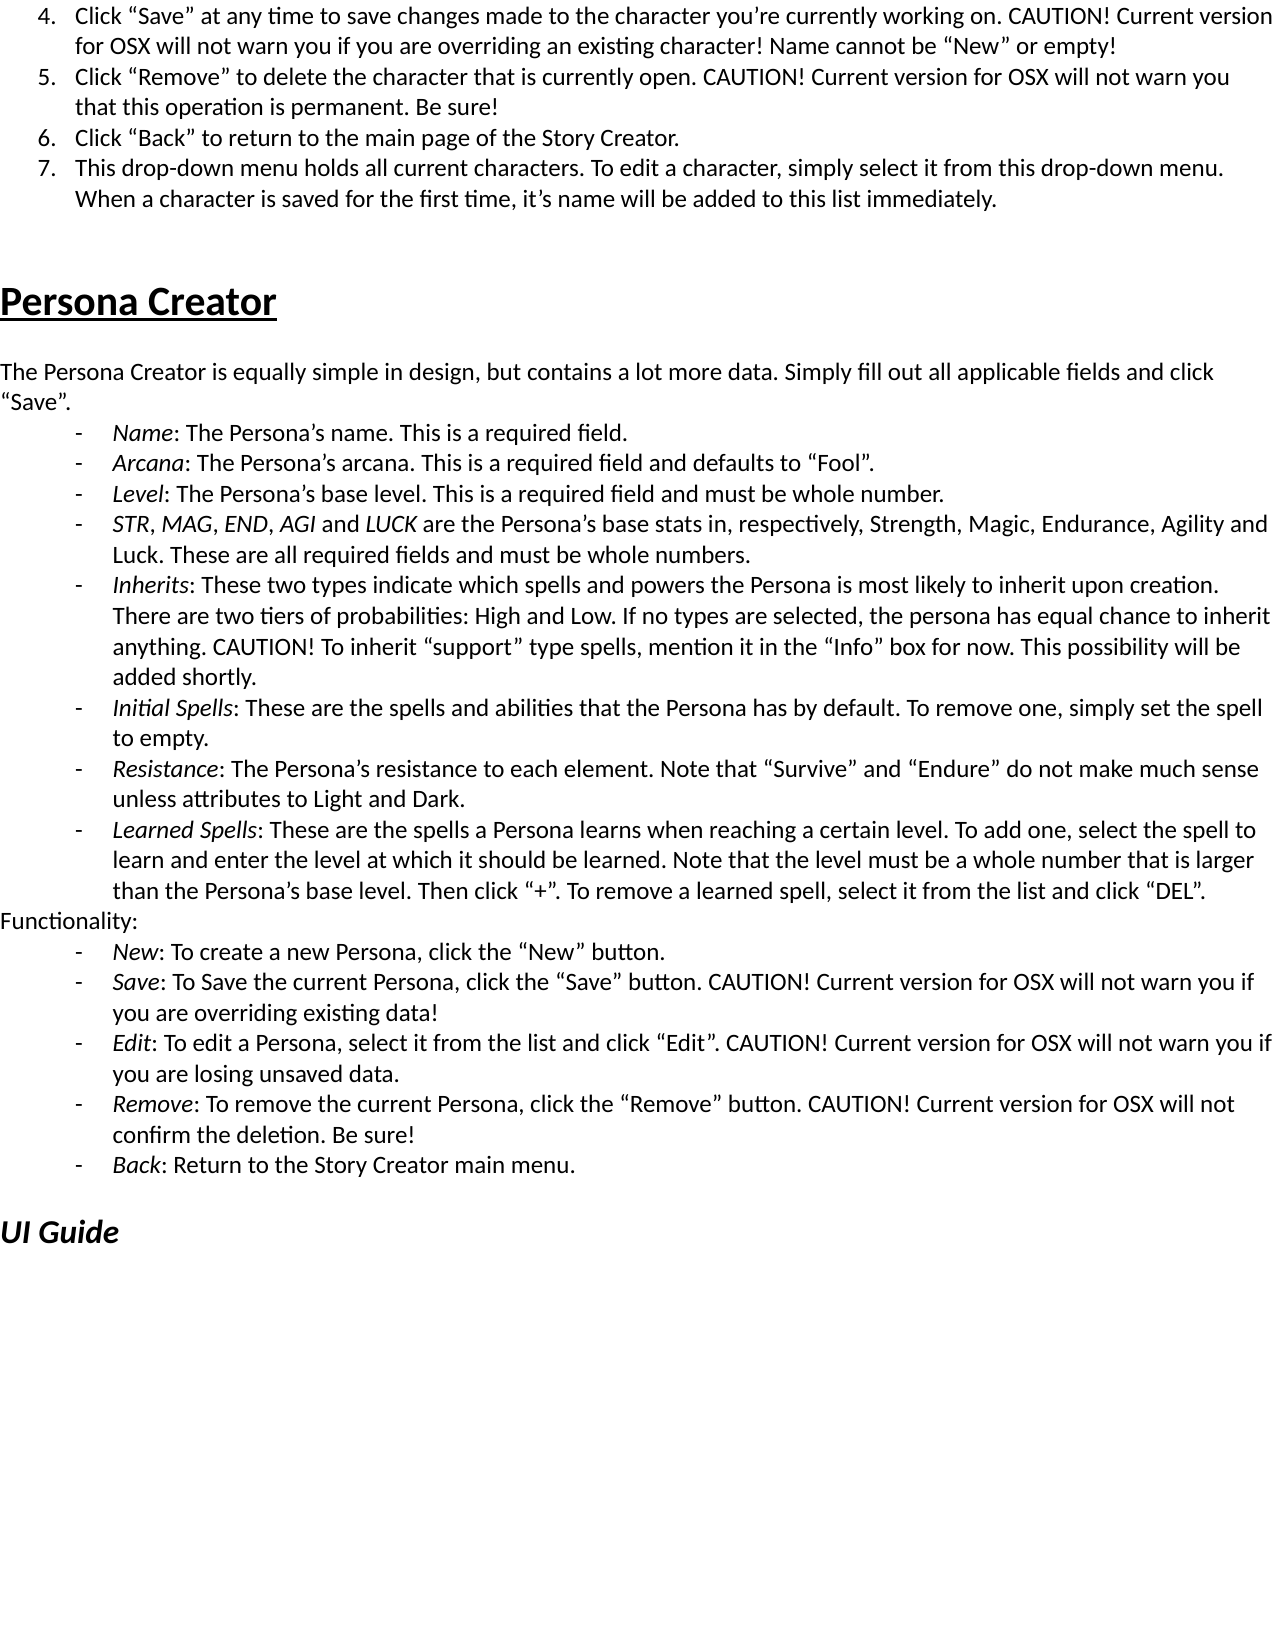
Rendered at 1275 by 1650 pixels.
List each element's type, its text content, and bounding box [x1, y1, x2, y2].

text The Persona Creator is equally simple in design, but contains a lot more data. Simply fill out all applicable fields and click “Save”. [0, 356, 1275, 417]
list Initial Spells: These are the spells and abilities that the Persona has by default. To remove one, simply set the spell to empty. [75, 692, 1275, 753]
list Edit: To edit a Persona, select it from the list and click “Edit”. CAUTION! Current version for OSX will not warn you if you are losing unsaved data. [75, 1027, 1275, 1088]
list STR, MAG, END, AGI and LUCK are the Persona’s base stats in, respectively, Strength, Magic, Endurance, Agility and Luck. These are all required fields and must be whole numbers. [75, 509, 1275, 570]
list Name: The Persona’s name. This is a required field. [75, 417, 1275, 448]
text UI Guide [0, 1211, 1275, 1251]
list When a character is saved for the first time, it’s name will be added to this list immediately. [75, 183, 1275, 214]
list Click “Back” to return to the main page of the Story Creator. [37, 122, 1275, 153]
list Resistance: The Persona’s resistance to each element. Note that “Survive” and “Endure” do not make much sense unless attributes to Light and Dark. [75, 753, 1275, 814]
list Remove: To remove the current Persona, click the “Remove” button. CAUTION! Current version for OSX will not confirm the deletion. Be sure! [75, 1088, 1275, 1149]
list Click “Remove” to delete the character that is currently open. CAUTION! Current version for OSX will not warn you that this operation is permanent. Be sure! [37, 61, 1275, 122]
list Back: Return to the Story Creator main menu. [75, 1149, 1275, 1180]
list This drop-down menu holds all current characters. To edit a character, simply select it from this drop-down menu. [37, 153, 1275, 183]
list Inherits: These two types indicate which spells and powers the Persona is most likely to inherit upon creation. There are two tiers of probabilities: High and Low. If no types are selected, the persona has equal chance to inherit anything. CAUTION! To inherit “support” type spells, mention it in the “Info” box for now. This possibility will be added shortly. [75, 570, 1275, 692]
list New: To create a new Persona, click the “New” button. [75, 936, 1275, 966]
text Persona Creator [0, 275, 1275, 326]
text Functionality: [0, 905, 1275, 936]
list Arcana: The Persona’s arcana. This is a required field and defaults to “Fool”. [75, 448, 1275, 478]
list Save: To Save the current Persona, click the “Save” button. CAUTION! Current version for OSX will not warn you if you are overriding existing data! [75, 966, 1275, 1027]
list Click “Save” at any time to save changes made to the character you’re currently working on. CAUTION! Current version for OSX will not warn you if you are overriding an existing character! Name cannot be “New” or empty! [37, 0, 1275, 61]
list Level: The Persona’s base level. This is a required field and must be whole number. [75, 478, 1275, 509]
list Learned Spells: These are the spells a Persona learns when reaching a certain level. To add one, select the spell to learn and enter the level at which it should be learned. Note that the level must be a whole number that is larger than the Persona’s base level. Then click “+”. To remove a learned spell, select it from the list and click “DEL”. [75, 814, 1275, 905]
